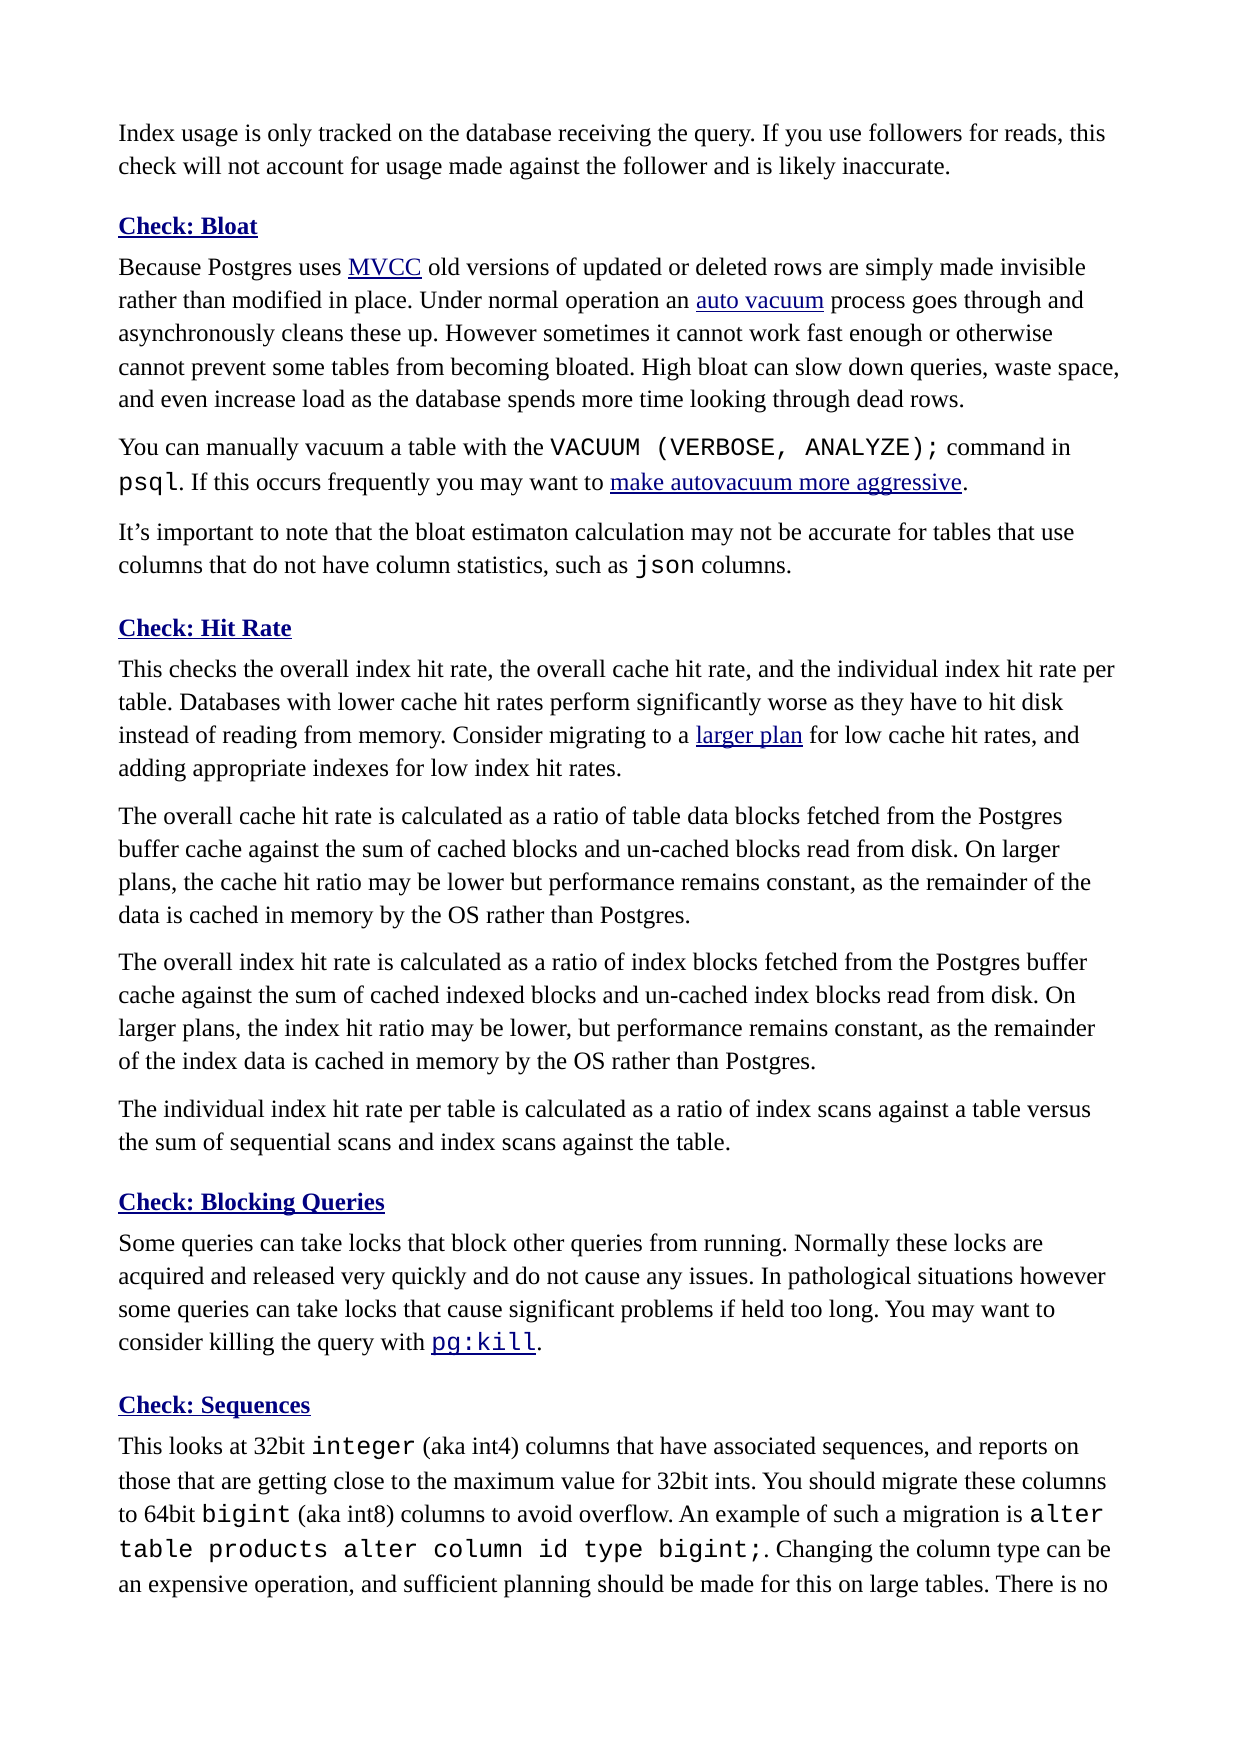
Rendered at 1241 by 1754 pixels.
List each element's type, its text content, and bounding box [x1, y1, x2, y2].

subtitle Check: Sequences [118, 1390, 1122, 1419]
text Some queries can take locks that block other queries from running. Normally these locks are acquired and released very quickly and do not cause any issues. In pathological situations however some queries can take locks that cause significant problems if held too long. You may want to consider killing the query with pg:kill. [118, 1228, 1122, 1358]
text Because Postgres uses MVCC old versions of updated or deleted rows are simply made invisible rather than modified in place. Under normal operation an auto vacuum process goes through and asynchronously cleans these up. However sometimes it cannot work fast enough or otherwise cannot prevent some tables from becoming bloated. High bloat can slow down queries, waste space, and even increase load as the database spends more time looking through dead rows. [118, 252, 1122, 413]
text This looks at 32bit integer (aka int4) columns that have associated sequences, and reports on those that are getting close to the maximum value for 32bit ints. You should migrate these columns to 64bit bigint (aka int8) columns to avoid overflow. An example of such a migration is alter table products alter column id type bigint;. Changing the column type can be an expensive operation, and sufficient planning should be made for this on large tables. There is no [118, 1431, 1122, 1598]
text It’s important to note that the bloat estimaton calculation may not be accurate for tables that use columns that do not have column statistics, such as json columns. [118, 517, 1122, 581]
text You can manually vacuum a table with the VACUUM (VERBOSE, ANALYZE); command in psql. If this occurs frequently you may want to make autovacuum more aggressive. [118, 432, 1122, 498]
text The overall cache hit rate is calculated as a ratio of table data blocks fetched from the Postgres buffer cache against the sum of cached blocks and un-cached blocks read from disk. On larger plans, the cache hit ratio may be lower but performance remains constant, as the remainder of the data is cached in memory by the OS rather than Postgres. [118, 801, 1122, 928]
subtitle Check: Blocking Queries [118, 1187, 1122, 1216]
text Index usage is only tracked on the database receiving the query. If you use followers for reads, this check will not account for usage made against the follower and is likely inaccurate. [118, 118, 1122, 180]
text This checks the overall index hit rate, the overall cache hit rate, and the individual index hit rate per table. Databases with lower cache hit rates perform significantly worse as they have to hit disk instead of reading from memory. Consider migrating to a larger plan for low cache hit rates, and adding appropriate indexes for low index hit rates. [118, 654, 1122, 782]
text The individual index hit rate per table is calculated as a ratio of index scans against a table versus the sum of sequential scans and index scans against the table. [118, 1094, 1122, 1156]
subtitle Check: Bloat [118, 211, 1122, 240]
subtitle Check: Hit Rate [118, 613, 1122, 642]
text The overall index hit rate is calculated as a ratio of index blocks fetched from the Postgres buffer cache against the sum of cached indexed blocks and un-cached index blocks read from disk. On larger plans, the index hit ratio may be lower, but performance remains constant, as the remainder of the index data is cached in memory by the OS rather than Postgres. [118, 947, 1122, 1075]
